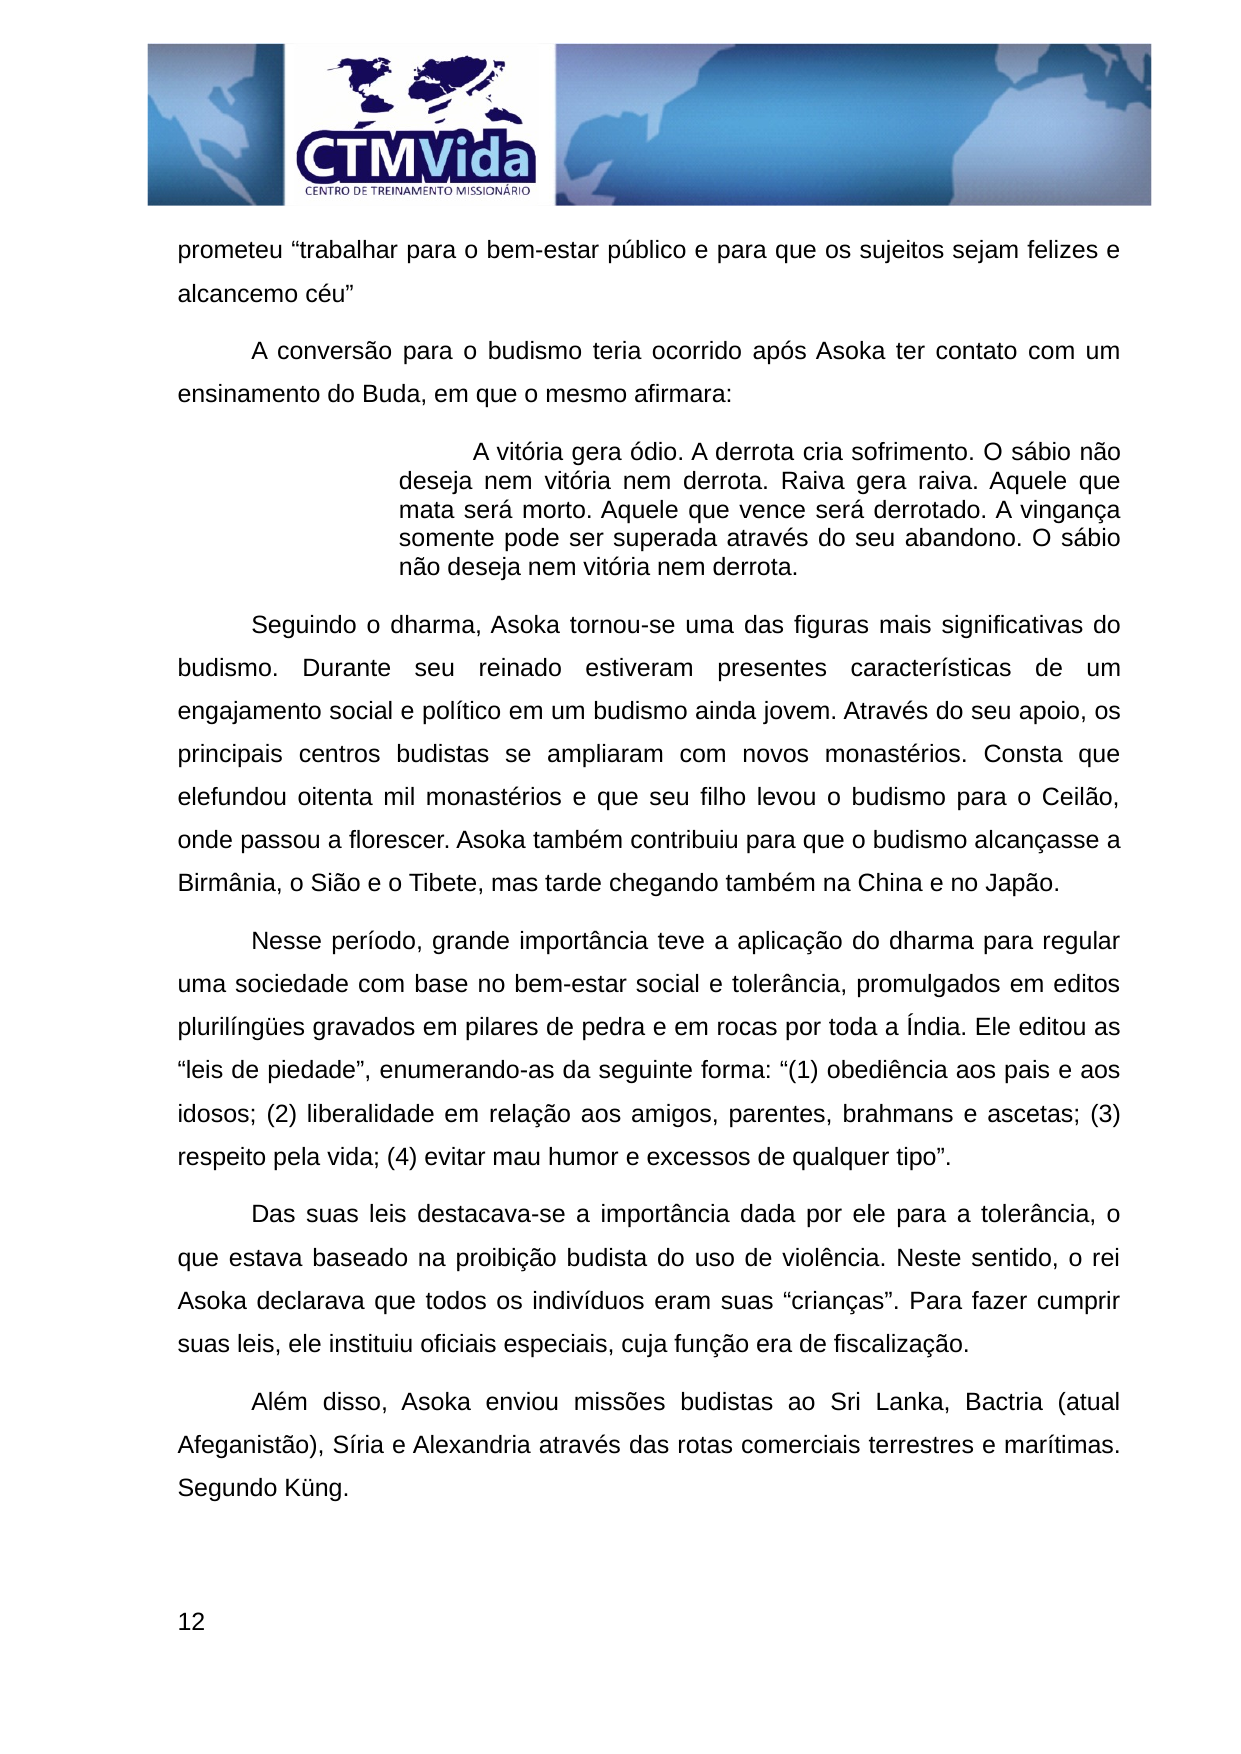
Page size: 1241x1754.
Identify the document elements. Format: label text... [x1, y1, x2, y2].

text Das suas leis destacava-se a importância dada por ele para a tolerância, o que estava baseado na proibição budista do uso de violência. Neste sentido, o rei Asoka declarava que todos os indivíduos eram suas “crianças”. Para fazer cumprir suas leis, ele instituiu oficiais especiais, cuja função era de fiscalização. [177, 1199, 1122, 1357]
text Nesse período, grande importância teve a aplicação do dharma para regular uma sociedade com base no bem-estar social e tolerância, promulgados em editos plurilíngües gravados em pilares de pedra e em rocas por toda a Índia. Ele editou as “leis de piedade”, enumerando-as da seguinte forma: “(1) obediência aos pais e aos idosos; (2) liberalidade em relação aos amigos, parentes, brahmans e ascetas; (3) respeito pela vida; (4) evitar mau humor e excessos de qualquer tipo”. [177, 926, 1122, 1170]
text Além disso, Asoka enviou missões budistas ao Sri Lanka, Bactria (atual Afeganistão), Síria e Alexandria através das rotas comerciais terrestres e marítimas. Segundo Küng. [177, 1386, 1122, 1501]
picture [147, 43, 1152, 206]
text A conversão para o budismo teria ocorrido após Asoka ter contato com um ensinamento do Buda, em que o mesmo afirmara: [177, 336, 1122, 408]
text prometeu “trabalhar para o bem-estar público e para que os sujeitos sejam felizes e alcancemo céu” [177, 235, 1122, 307]
text Seguindo o dharma, Asoka tornou-se uma das figuras mais significativas do budismo. Durante seu reinado estiveram presentes características de um engajamento social e político em um budismo ainda jovem. Através do seu apoio, os principais centros budistas se ampliaram com novos monastérios. Consta que elefundou oitenta mil monastérios e que seu filho levou o budismo para o Ceilão, onde passou a florescer. Asoka também contribuiu para que o budismo alcançasse a Birmânia, o Sião e o Tibete, mas tarde chegando também na China e no Japão. [177, 609, 1122, 897]
text A vitória gera ódio. A derrota cria sofrimento. O sábio não deseja nem vitória nem derrota. Raiva gera raiva. Aquele que mata será morto. Aquele que vence será derrotado. A vingança somente pode ser superada através do seu abandono. O sábio não deseja nem vitória nem derrota. [399, 437, 1122, 581]
